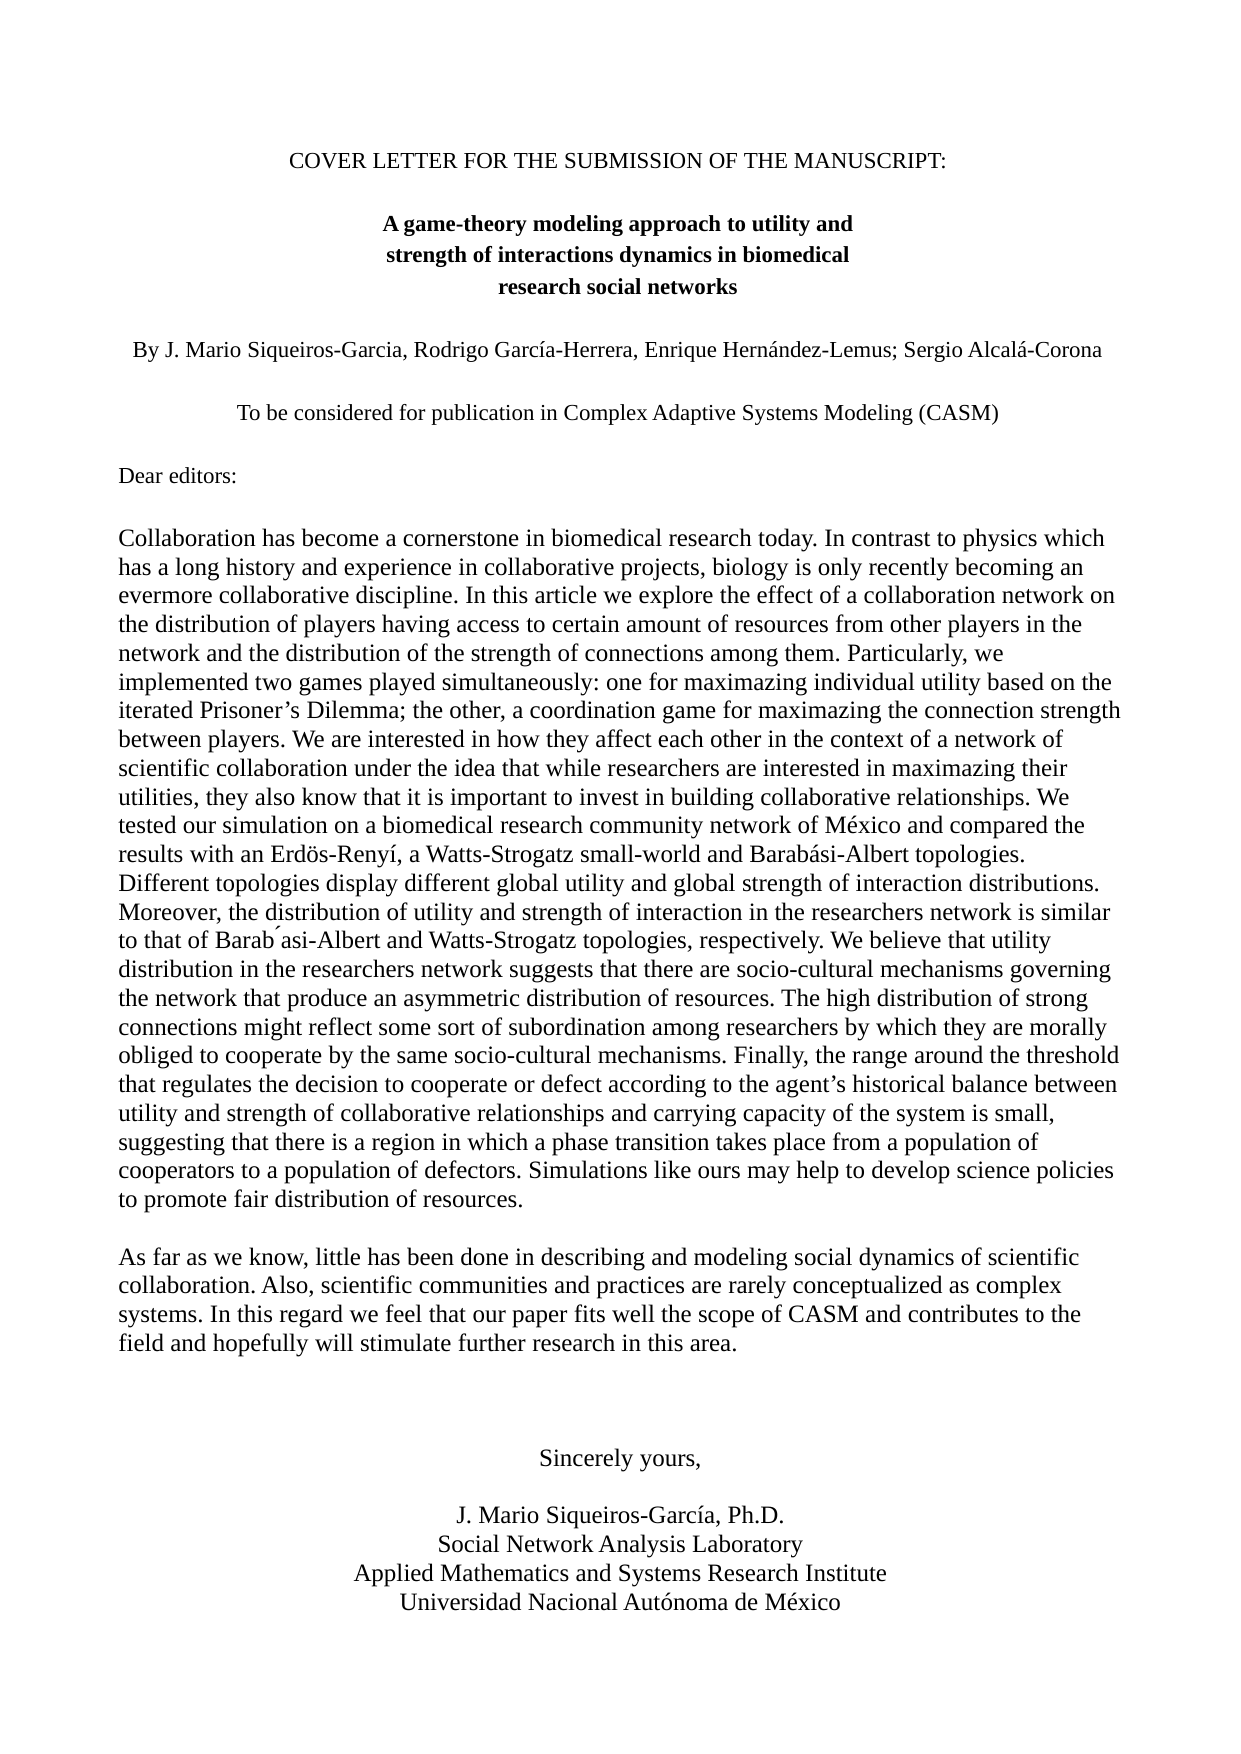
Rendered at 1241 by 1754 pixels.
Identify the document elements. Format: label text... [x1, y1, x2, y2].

text connections might reflect some sort of subordination among researchers by which they are morally obliged to cooperate by the same socio-cultural mechanisms. Finally, the range around the threshold that regulates the decision to cooperate or defect according to the agent’s historical balance between utility and strength of collaborative relationships and carrying capacity of the system is small, suggesting that there is a region in which a phase transition takes place from a population of cooperators to a population of defectors. Simulations like ours may help to develop science policies to promote fair distribution of resources. [118, 1012, 1122, 1213]
text Social Network Analysis Laboratory [118, 1529, 1122, 1558]
text Applied Mathematics and Systems Research Institute [118, 1558, 1122, 1587]
text Moreover, the distribution of utility and strength of interaction in the researchers network is similar to that of Barab ́asi-Albert and Watts-Strogatz topologies, respectively. We believe that utility distribution in the researchers network suggests that there are socio-cultural mechanisms governing the network that produce an asymmetric distribution of resources. The high distribution of strong [118, 897, 1122, 1012]
text Sincerely yours, [118, 1443, 1122, 1472]
text A game-theory modeling approach to utility and [118, 210, 1117, 236]
text Dear editors: [118, 462, 1117, 489]
text COVER LETTER FOR THE SUBMISSION OF THE MANUSCRIPT: [118, 147, 1117, 173]
text J. Mario Siqueiros-García, Ph.D. [118, 1500, 1122, 1529]
text As far as we know, little has been done in describing and modeling social dynamics of scientific collaboration. Also, scientific communities and practices are rarely conceptualized as complex systems. In this regard we feel that our paper fits well the scope of CASM and contributes to the field and hopefully will stimulate further research in this area. [118, 1242, 1122, 1357]
text research social networks [118, 273, 1117, 299]
text network and the distribution of the strength of connections among them. Particularly, we implemented two games played simultaneously: one for maximazing individual utility based on the iterated Prisoner’s Dilemma; the other, a coordination game for maximazing the connection strength between players. We are interested in how they affect each other in the context of a network of scientific collaboration under the idea that while researchers are interested in maximazing their utilities, they also know that it is important to invest in building collaborative relationships. We tested our simulation on a biomedical research community network of México and compared the results with an Erdös-Renyí, a Watts-Strogatz small-world and Barabási-Albert topologies. Different topologies display different global utility and global strength of interaction distributions. [118, 638, 1122, 897]
text strength of interactions dynamics in biomedical [118, 242, 1117, 268]
text Universidad Nacional Autónoma de México [118, 1587, 1122, 1615]
text To be considered for publication in Complex Adaptive Systems Modeling (CASM) [118, 399, 1117, 426]
text Collaboration has become a cornerstone in biomedical research today. In contrast to physics which has a long history and experience in collaborative projects, biology is only recently becoming an evermore collaborative discipline. In this article we explore the effect of a collaboration network on the distribution of players having access to certain amount of resources from other players in the [118, 523, 1122, 638]
text By J. Mario Siqueiros-Garcia, Rodrigo García-Herrera, Enrique Hernández-Lemus; Sergio Alcalá-Corona [118, 336, 1117, 363]
